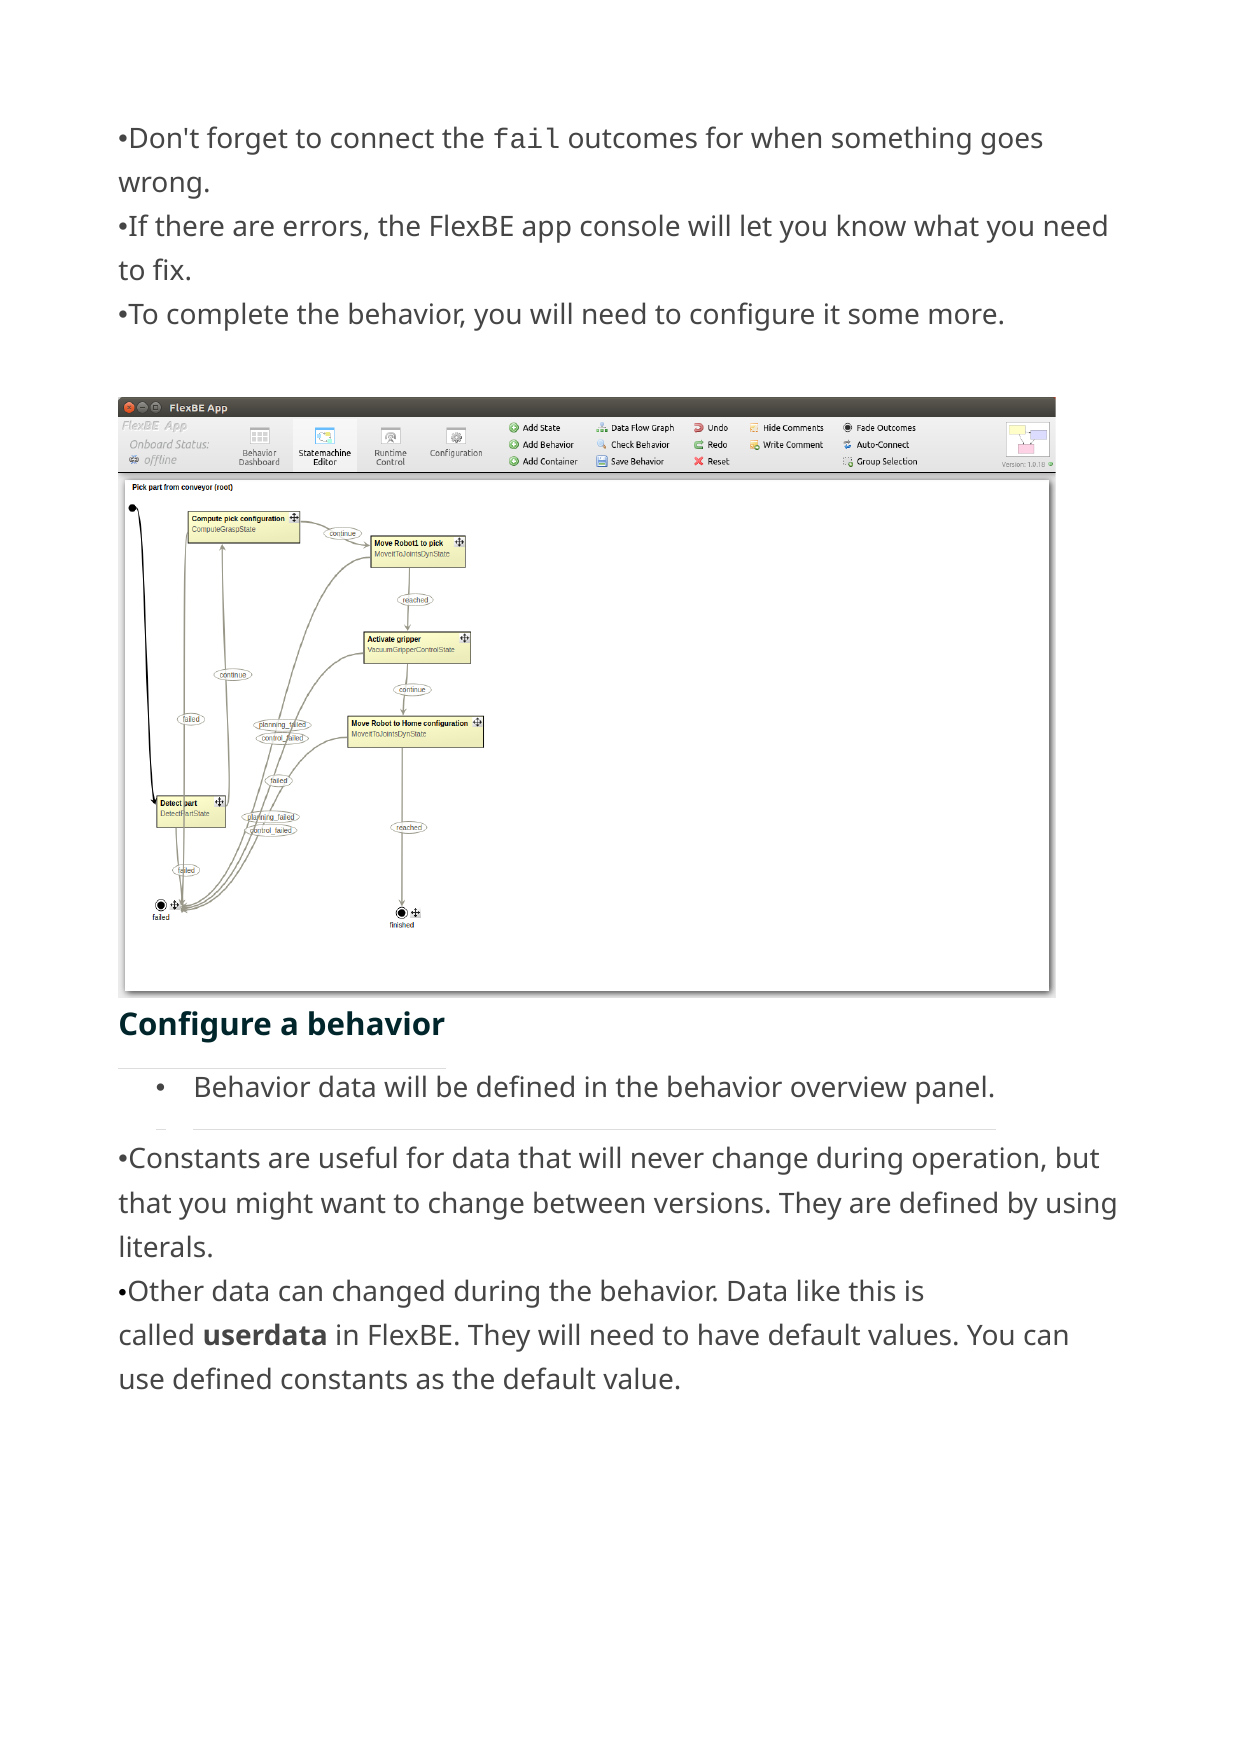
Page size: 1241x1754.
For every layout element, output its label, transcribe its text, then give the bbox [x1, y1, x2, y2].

picture [118, 397, 1056, 998]
subtitle Configure a behavior [118, 1002, 1122, 1068]
list Don't forget to connect the fail outcomes for when something goes wrong. [118, 118, 1122, 201]
list Constants are useful for data that will never change during operation, but that you might want to change between versions. They are defined by using literals. [118, 1139, 1122, 1265]
list Behavior data will be defined in the behavior overview panel. [156, 1068, 1122, 1129]
list Other data can changed during the behavior. Data like this is called userdata in FlexBE. They will need to have default values. You can use defined constants as the default value. [118, 1271, 1122, 1397]
list To complete the behavior, you will need to configure it some more. [118, 294, 1122, 333]
list If there are errors, the FlexBE app console will let you know what you need to fix. [118, 206, 1122, 289]
